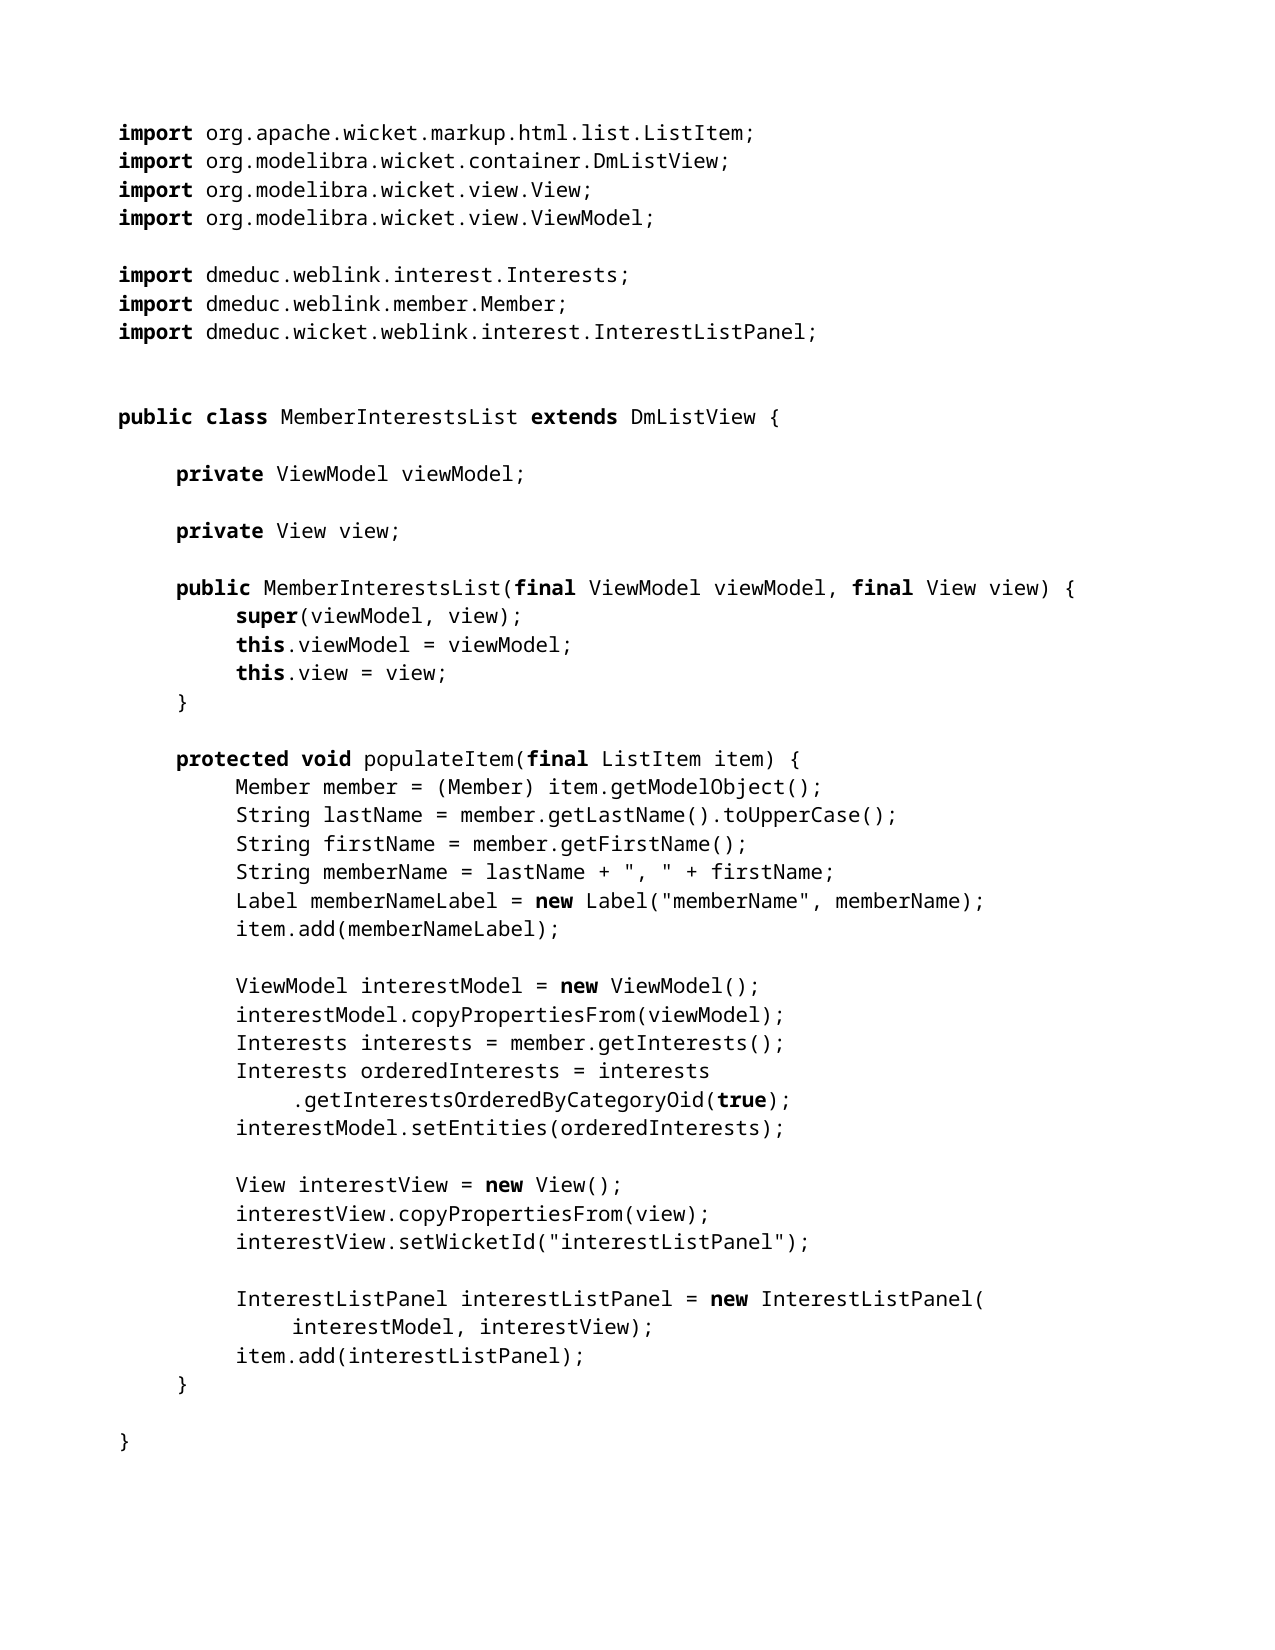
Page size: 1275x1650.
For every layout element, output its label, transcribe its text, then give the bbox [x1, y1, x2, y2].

text interestModel, interestView); [118, 1312, 1157, 1341]
text ViewModel interestModel = new ViewModel(); [118, 971, 1157, 1000]
text interestView.setWicketId("interestListPanel"); [118, 1227, 1157, 1256]
text String firstName = member.getFirstName(); [118, 829, 1157, 857]
text InterestListPanel interestListPanel = new InterestListPanel( [118, 1284, 1157, 1312]
text this.view = view; [118, 658, 1157, 687]
text import dmeduc.wicket.weblink.interest.InterestListPanel; [118, 317, 1157, 346]
text } [118, 687, 1157, 715]
text Member member = (Member) item.getModelObject(); [118, 772, 1157, 801]
text import org.apache.wicket.markup.html.list.ListItem; [118, 118, 1157, 147]
text interestModel.copyPropertiesFrom(viewModel); [118, 1000, 1157, 1028]
text View interestView = new View(); [118, 1170, 1157, 1199]
text this.viewModel = viewModel; [118, 630, 1157, 658]
text Label memberNameLabel = new Label("memberName", memberName); [118, 886, 1157, 914]
text import dmeduc.weblink.member.Member; [118, 289, 1157, 317]
text } [118, 1369, 1157, 1398]
text super(viewModel, view); [118, 602, 1157, 630]
text import org.modelibra.wicket.view.ViewModel; [118, 203, 1157, 232]
text private ViewModel viewModel; [118, 459, 1157, 488]
text Interests orderedInterests = interests [118, 1057, 1157, 1085]
text import org.modelibra.wicket.container.DmListView; [118, 147, 1157, 175]
text } [118, 1426, 1157, 1455]
text Interests interests = member.getInterests(); [118, 1028, 1157, 1057]
text String lastName = member.getLastName().toUpperCase(); [118, 801, 1157, 829]
text protected void populateItem(final ListItem item) { [118, 744, 1157, 772]
text item.add(interestListPanel); [118, 1341, 1157, 1369]
text item.add(memberNameLabel); [118, 914, 1157, 943]
text public class MemberInterestsList extends DmListView { [118, 402, 1157, 431]
text private View view; [118, 516, 1157, 545]
text .getInterestsOrderedByCategoryOid(true); [118, 1085, 1157, 1113]
text public MemberInterestsList(final ViewModel viewModel, final View view) { [118, 573, 1157, 602]
text interestView.copyPropertiesFrom(view); [118, 1199, 1157, 1227]
text interestModel.setEntities(orderedInterests); [118, 1113, 1157, 1142]
text String memberName = lastName + ", " + firstName; [118, 857, 1157, 886]
text import dmeduc.weblink.interest.Interests; [118, 260, 1157, 289]
text import org.modelibra.wicket.view.View; [118, 175, 1157, 203]
